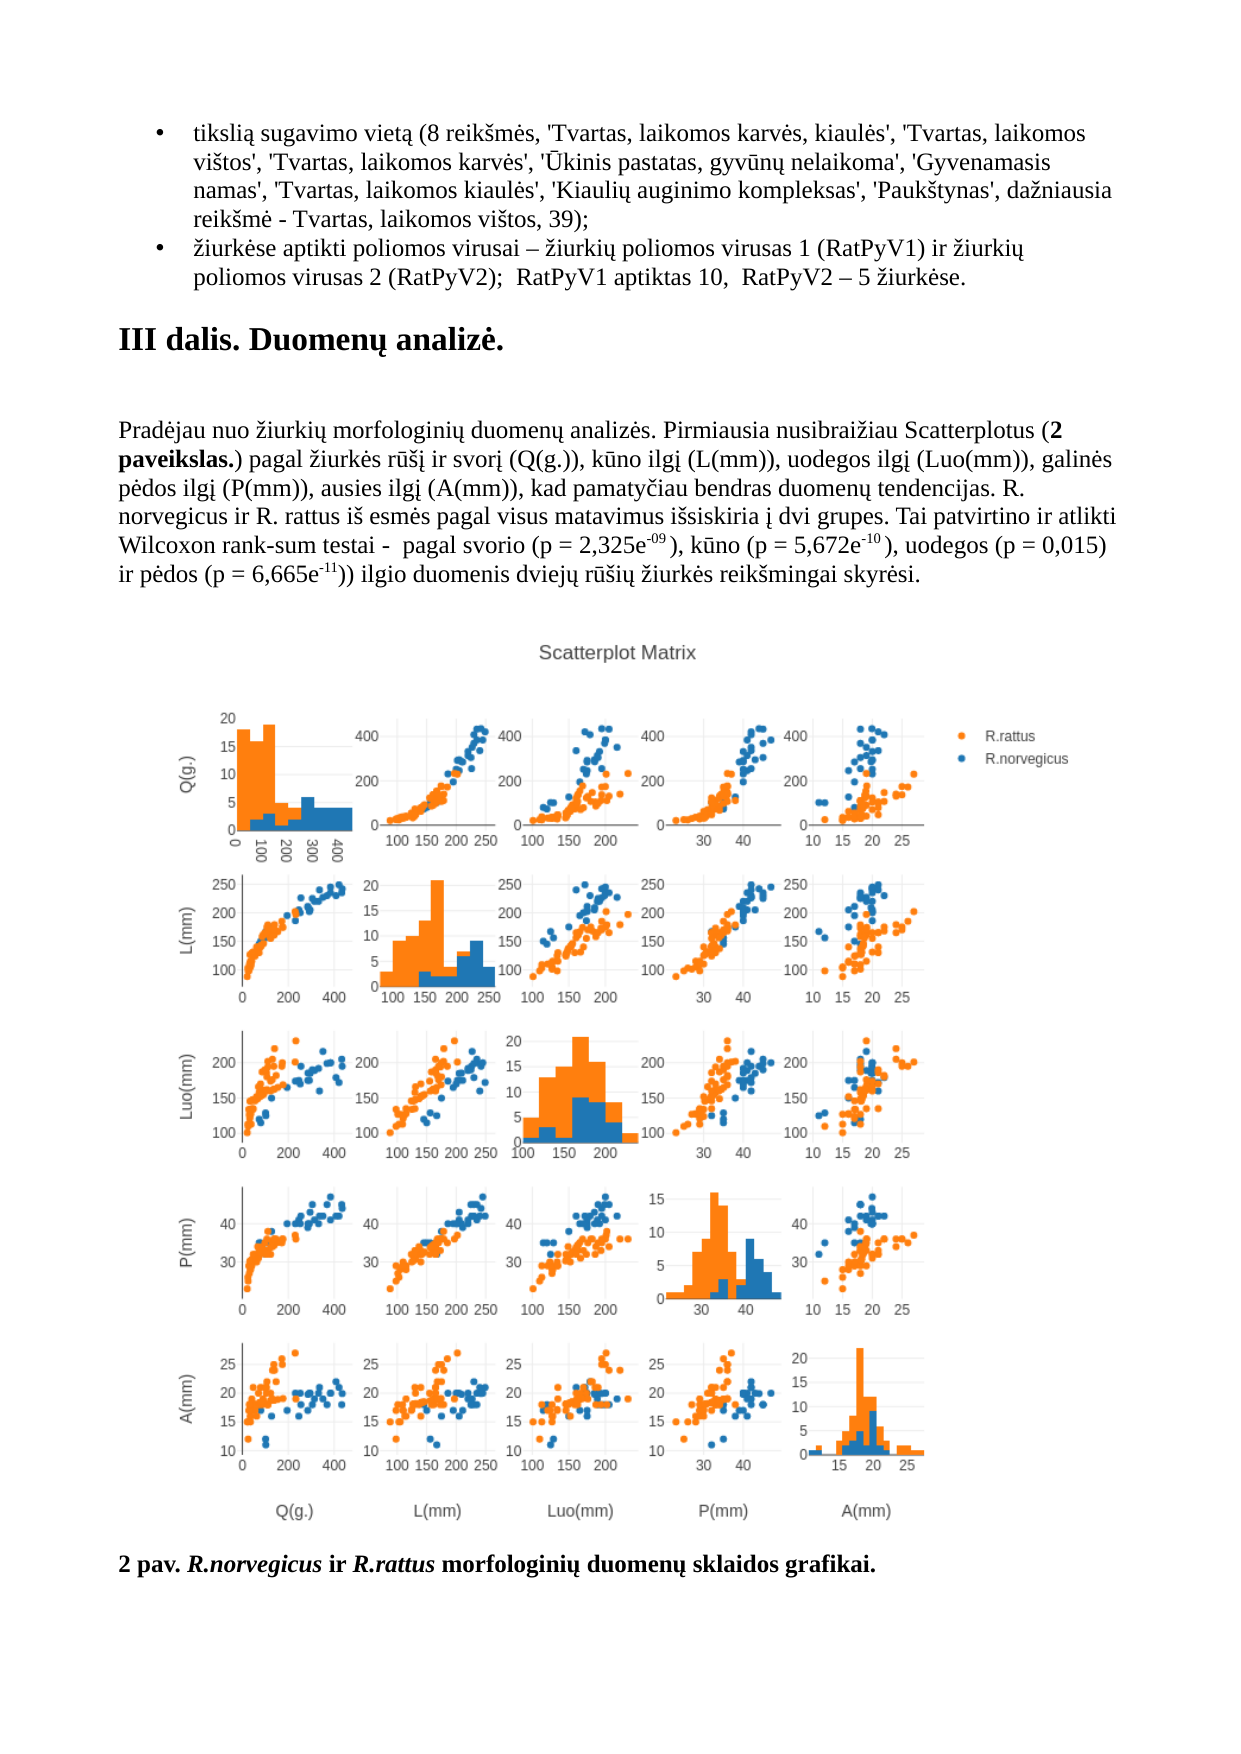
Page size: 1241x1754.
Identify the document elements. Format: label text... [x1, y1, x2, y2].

text Pradėjau nuo žiurkių morfologinių duomenų analizės. Pirmiausia nusibraižiau Scatterplotus (2 paveikslas.) pagal žiurkės rūšį ir svorį (Q(g.)), kūno ilgį (L(mm)), uodegos ilgį (Luo(mm)), galinės pėdos ilgį (P(mm)), ausies ilgį (A(mm)), kad pamatyčiau bendras duomenų tendencijas. R. norvegicus ir R. rattus iš esmės pagal visus matavimus išsiskiria į dvi grupes. Tai patvirtino ir atlikti Wilcoxon rank-sum testai - pagal svorio (p = 2,325e-09 ), kūno (p = 5,672e-10 ), uodegos (p = 0,015) ir pėdos (p = 6,665e-11)) ilgio duomenis dviejų rūšių žiurkės reikšmingai skyrėsi. [118, 415, 1122, 588]
list žiurkėse aptikti poliomos virusai – žiurkių poliomos virusas 1 (RatPyV1) ir žiurkių poliomos virusas 2 (RatPyV2); RatPyV1 aptiktas 10, RatPyV2 – 5 žiurkėse. [156, 233, 1122, 291]
text III dalis. Duomenų analizė. [118, 319, 1122, 358]
list tikslią sugavimo vietą (8 reikšmės, 'Tvartas, laikomos karvės, kiaulės', 'Tvartas, laikomos vištos', 'Tvartas, laikomos karvės', 'Ūkinis pastatas, gyvūnų nelaikoma', 'Gyvenamasis namas', 'Tvartas, laikomos kiaulės', 'Kiaulių auginimo kompleksas', 'Paukštynas', dažniausia reikšmė - Tvartas, laikomos vištos, 39); [156, 118, 1122, 233]
text 2 pav. R.norvegicus ir R.rattus morfologinių duomenų sklaidos grafikai. [118, 588, 1122, 1578]
picture [142, 600, 1093, 1550]
